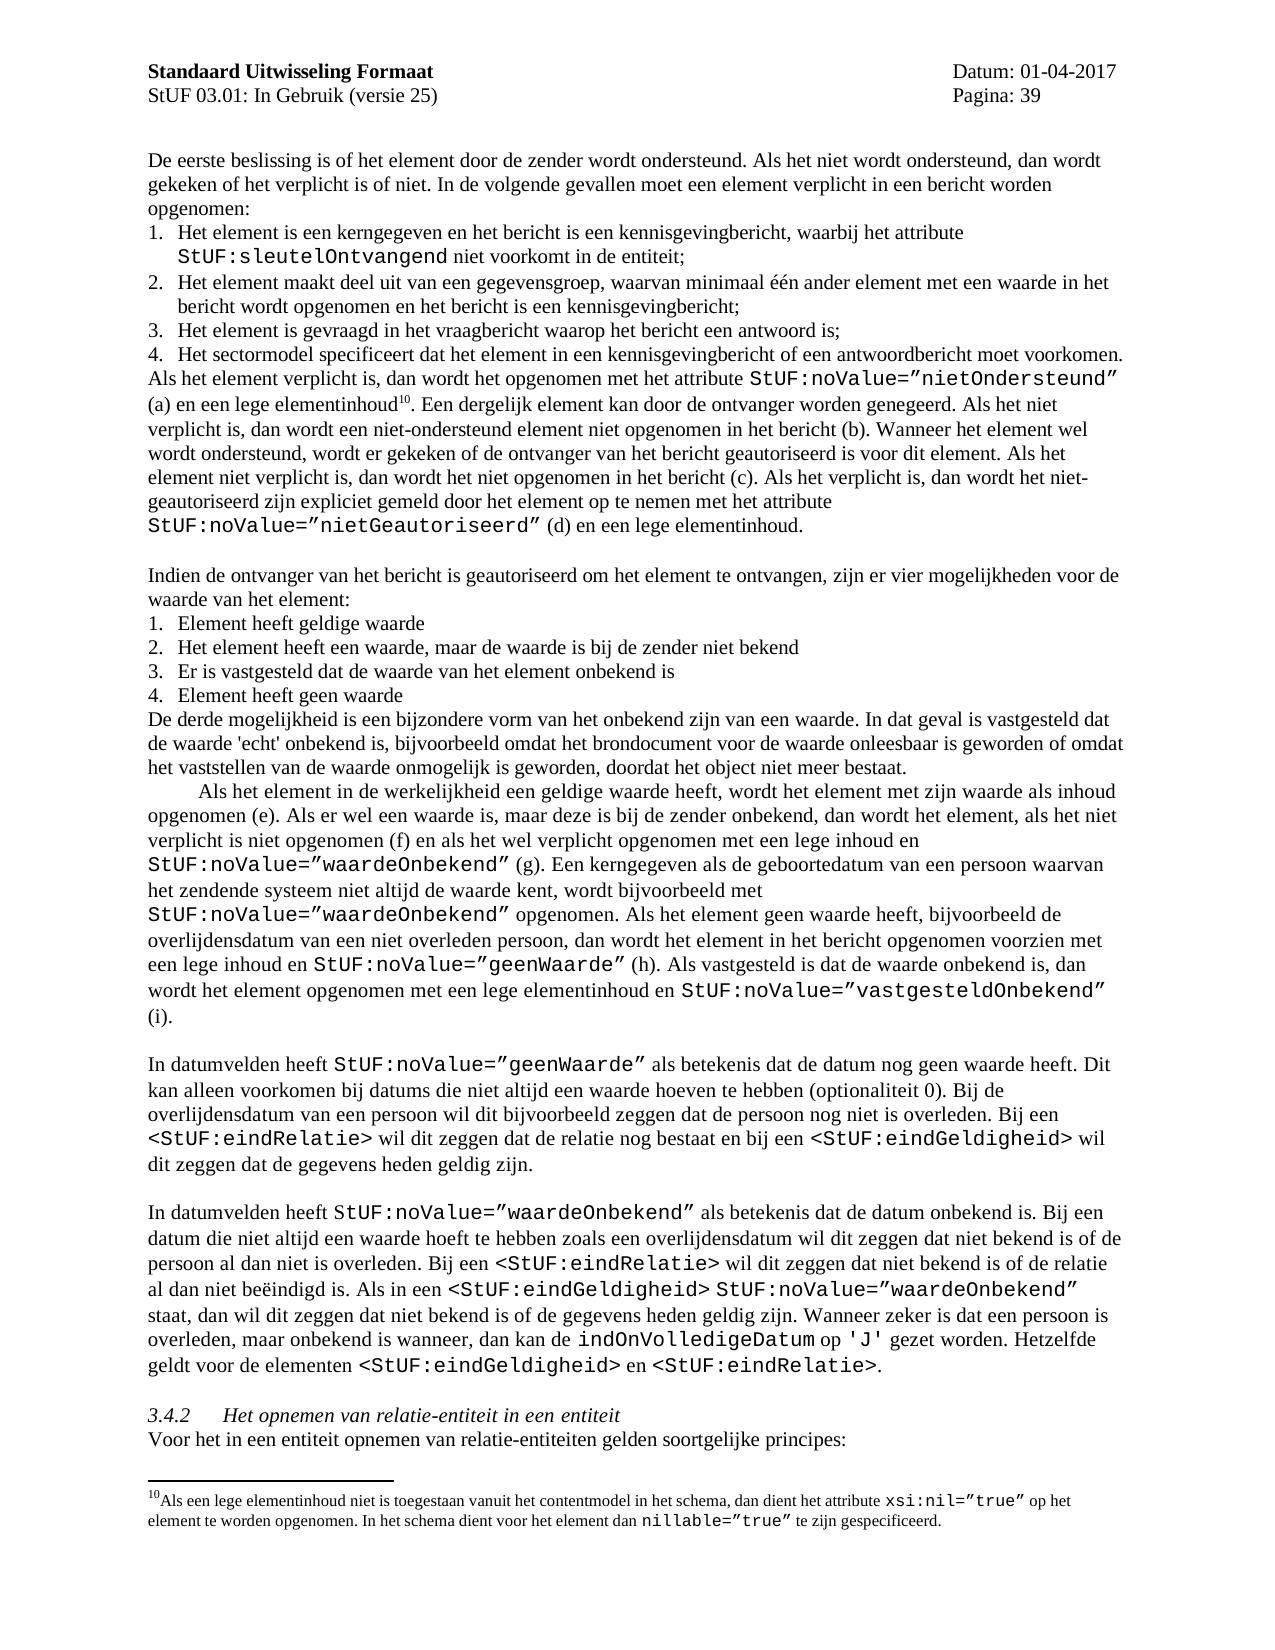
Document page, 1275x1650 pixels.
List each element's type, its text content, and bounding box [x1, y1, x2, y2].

list Er is vastgesteld dat de waarde van het element onbekend is [148, 659, 1127, 683]
list Element heeft geldige waarde [148, 611, 1127, 635]
text In datumvelden heeft StUF:noValue=”waardeOnbekend” als betekenis dat de datum onbekend is. Bij een da­tum die niet altijd een waarde hoeft te hebben zoals een overlijdensdatum wil dit zeggen dat niet bekend is of de per­soon al dan niet is overleden. Bij een <StUF:eindRelatie> wil dit zeggen dat niet bekend is of de relatie al dan niet beëindigd is. Als in een <StUF:eindGeldigheid> StUF:noValue=”waardeOnbekend” staat, dan wil dit zeggen dat niet bekend is of de gegevens heden geldig zijn. Wanneer zeker is dat een persoon is overleden, maar onbekend is wanneer, dan kan de indOnVolledigeDatum op 'J' gezet worden. Hetzelfde geldt voor de elementen <StUF:eindGeldigheid> en <StUF:eindRelatie>. [148, 1200, 1127, 1378]
text Als het element verplicht is, dan wordt het opgenomen met het attribute StUF:noValue=”nietOndersteund” (a) en een lege elementinhoud. Een dergelijk element kan door de ontvanger worden genegeerd. Als het niet verplicht is, dan wordt een niet-ondersteund element niet opgenomen in het bericht (b). Wanneer het element wel wordt ondersteund, wordt er gekeken of de ontvanger van het bericht geautoriseerd is voor dit element. Als het element niet verplicht is, dan wordt het niet opgenomen in het bericht (c). Als het verplicht is, dan wordt het niet-geautoriseerd zijn expliciet gemeld door het element op te nemen met het attribute StUF:noValue=”nietGeautoriseerd” (d) en een lege elementinhoud. [148, 366, 1127, 539]
subtitle Het opnemen van relatie-entiteit in een entiteit [148, 1403, 1127, 1427]
text Als een lege elementinhoud niet is toegestaan vanuit het contentmodel in het schema, dan dient het attribute xsi:nil=”true” op het element te worden opgenomen. In het schema dient voor het element dan nillable=”true” te zijn gespecificeerd. [148, 1487, 1127, 1532]
list Element heeft geen waarde [148, 683, 1127, 707]
text Als het element in de werkelijkheid een geldige waarde heeft, wordt het element met zijn waarde als inhoud opgenomen (e). Als er wel een waarde is, maar deze is bij de zender onbekend, dan wordt het element, als het niet verplicht is niet opgenomen (f) en als het wel verplicht opgenomen met een lege inhoud en StUF:noValue=”waardeOnbekend” (g). Een kerngegeven als de geboortedatum van een persoon waarvan het zendende systeem niet altijd de waarde kent, wordt bijvoorbeeld met StUF:noValue=”waardeOnbekend” opgenomen. Als het element geen waarde heeft, bijvoorbeeld de overlijdensdatum van een niet overleden persoon, dan wordt het element in het bericht opgenomen voorzien met een lege inhoud en StUF:noValue=”geenWaarde” (h). Als vastgesteld is dat de waarde onbekend is, dan wordt het element opgenomen met een lege elementinhoud en StUF:noValue=”vastgesteldOnbekend” (i). [148, 779, 1127, 1028]
list Het element is een kerngegeven en het bericht is een kennisgevingbericht, waarbij het attribute StUF:sleutelOntvangend niet voorkomt in de entiteit; [148, 220, 1127, 270]
list Het element heeft een waarde, maar de waarde is bij de zender niet bekend [148, 635, 1127, 659]
list Het element is gevraagd in het vraagbericht waarop het bericht een antwoord is; [148, 318, 1127, 342]
text De derde mogelijkheid is een bijzondere vorm van het onbekend zijn van een waarde. In dat geval is vastgesteld dat de waarde 'echt' onbekend is, bijvoorbeeld omdat het brondocument voor de waarde onleesbaar is geworden of omdat het vaststellen van de waarde onmogelijk is geworden, doordat het object niet meer bestaat. [148, 707, 1127, 779]
text Indien de ontvanger van het bericht is geautoriseerd om het element te ontvangen, zijn er vier mogelijkheden voor de waarde van het element: [148, 563, 1127, 611]
list Het element maakt deel uit van een gegevensgroep, waarvan minimaal één ander element met een waarde in het be­richt wordt opgenomen en het bericht is een kennisgevingbericht; [148, 270, 1127, 318]
list Het sectormodel specificeert dat het element in een kennisgevingbericht of een antwoordbericht moet voorkomen. [148, 342, 1127, 366]
text In datumvelden heeft StUF:noValue=”geenWaarde” als betekenis dat de datum nog geen waarde heeft. Dit kan alleen voorkomen bij datums die niet altijd een waarde hoeven te hebben (optionaliteit 0). Bij de overlijdensda­tum van een persoon wil dit bijvoorbeeld zeggen dat de persoon nog niet is overleden. Bij een <StUF:eindRelatie> wil dit zeggen dat de relatie nog bestaat en bij een <StUF:eindGeldigheid> wil dit zeggen dat de gegevens heden geldig zijn. [148, 1052, 1127, 1176]
text Voor het in een entiteit opnemen van relatie-entiteiten gelden soortgelijke principes: [148, 1427, 1127, 1451]
text De eerste beslissing is of het element door de zender wordt ondersteund. Als het niet wordt ondersteund, dan wordt ge­keken of het verplicht is of niet. In de volgende gevallen moet een element verplicht in een bericht worden opgenomen: [148, 148, 1127, 220]
